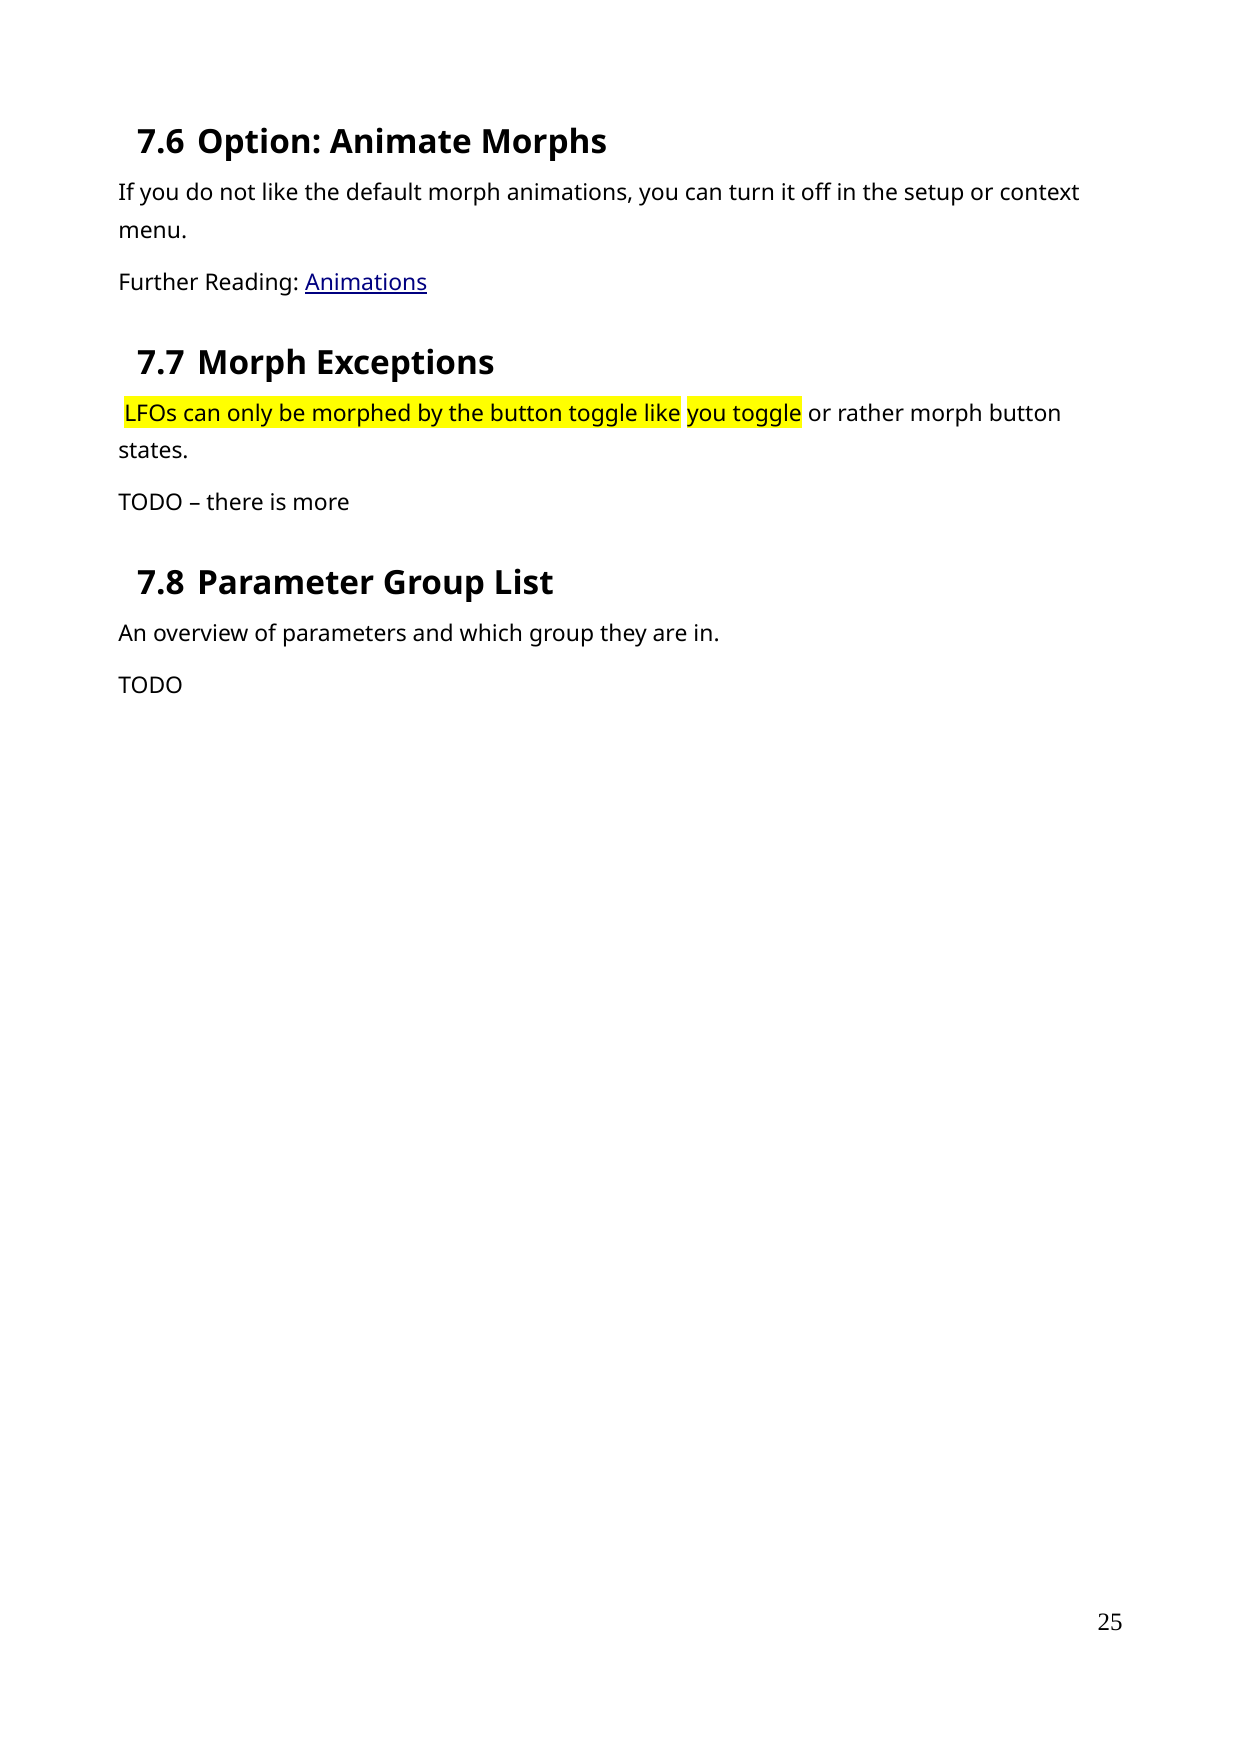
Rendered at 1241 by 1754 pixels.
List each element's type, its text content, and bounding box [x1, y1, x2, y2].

text LFOs can only be morphed by the button toggle like you toggle or rather morph button states. [118, 396, 1122, 465]
text TODO – there is more [118, 486, 1122, 517]
subtitle Morph Exceptions [137, 338, 1122, 384]
text If you do not like the default morph animations, you can turn it off in the setup or context menu. [118, 176, 1122, 245]
text An overview of parameters and which group they are in. [118, 617, 1122, 648]
subtitle Option: Animate Morphs [137, 118, 1122, 163]
text TODO [118, 669, 1122, 700]
subtitle Parameter Group List [137, 559, 1122, 604]
text Further Reading: Animations [118, 266, 1122, 297]
